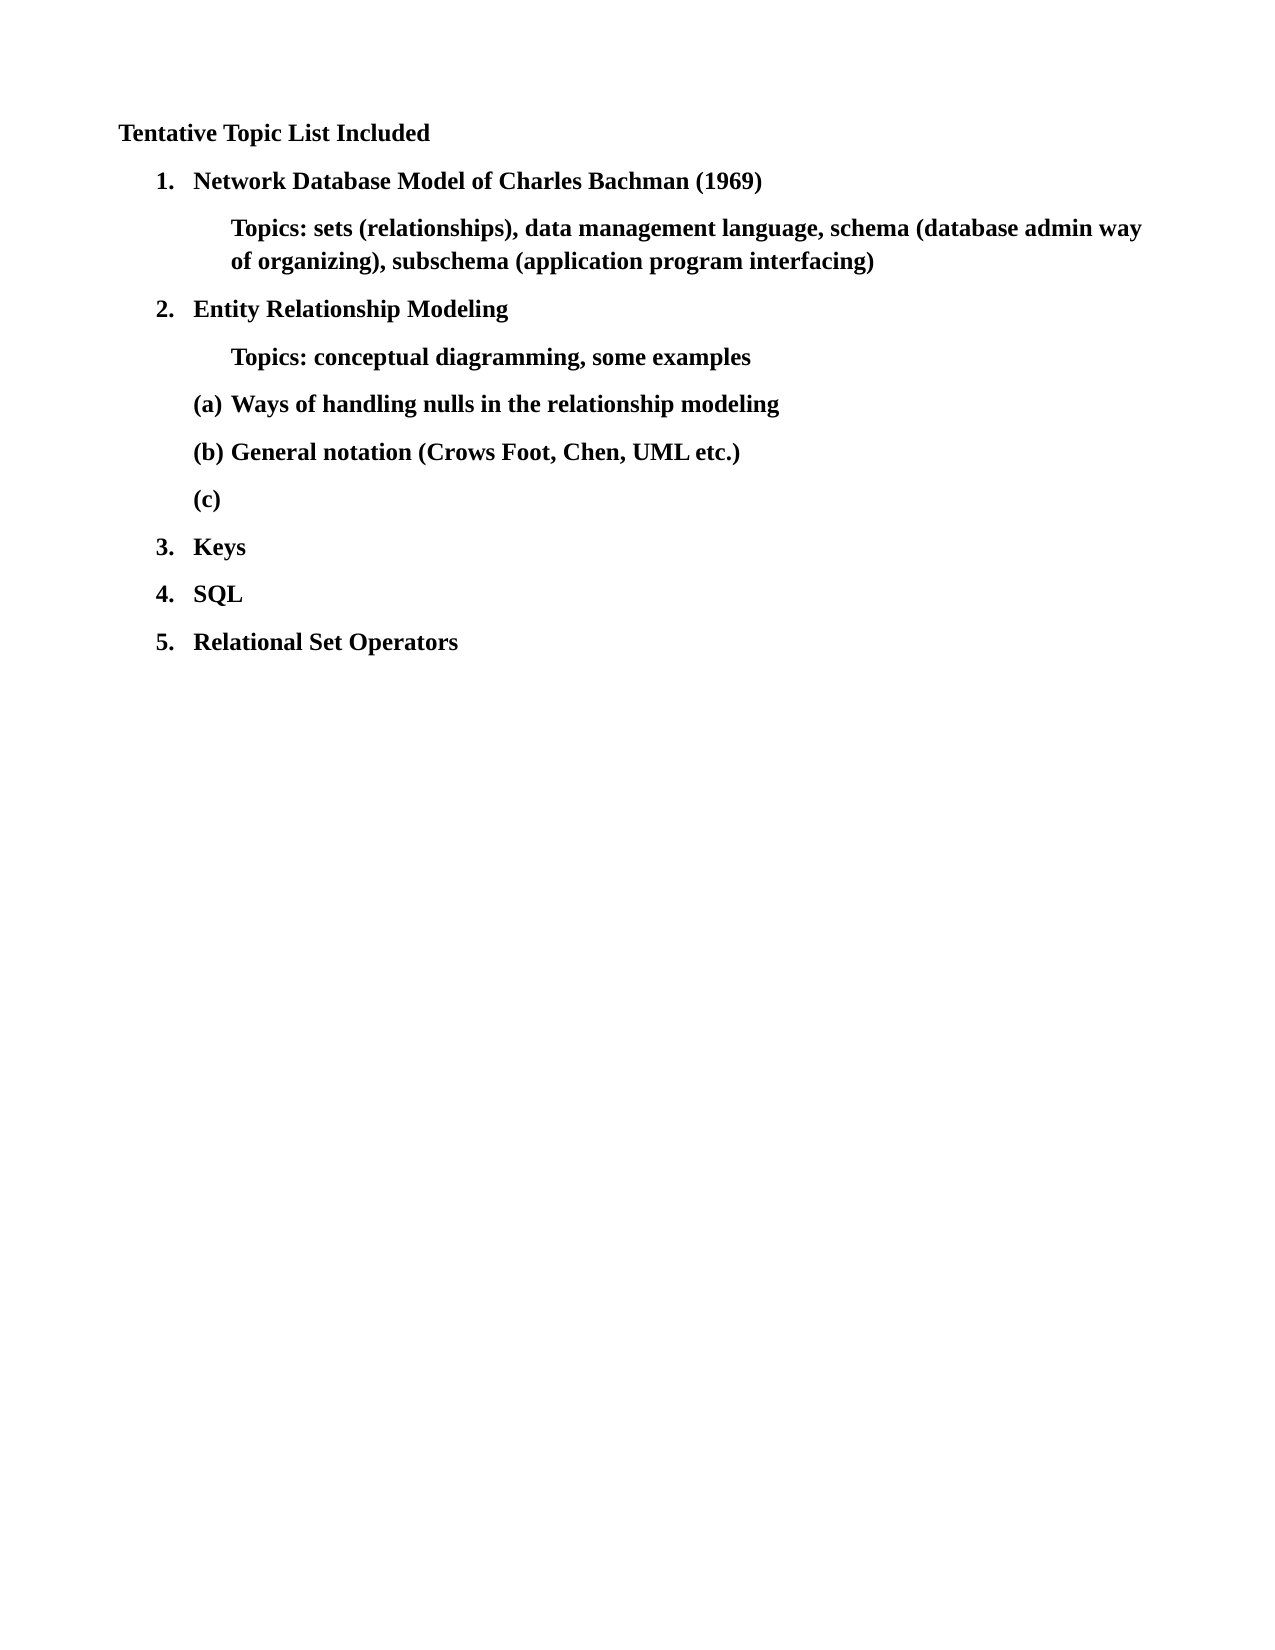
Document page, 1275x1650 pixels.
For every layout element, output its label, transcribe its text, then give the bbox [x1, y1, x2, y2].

list Network Database Model of Charles Bachman (1969) [156, 166, 1157, 194]
list Topics: conceptual diagramming, some examples [193, 342, 1157, 370]
list Topics: sets (relationships), data management language, schema (database admin way of organizing), subschema (application program interfacing) [193, 213, 1157, 275]
list Keys [156, 532, 1157, 561]
list Relational Set Operators [156, 627, 1157, 656]
list General notation (Crows Foot, Chen, UML etc.) [193, 437, 1157, 466]
text Tentative Topic List Included [118, 118, 1157, 147]
list SQL [156, 579, 1157, 608]
list Entity Relationship Modeling [156, 294, 1157, 323]
list Ways of handling nulls in the relationship modeling [193, 389, 1157, 418]
